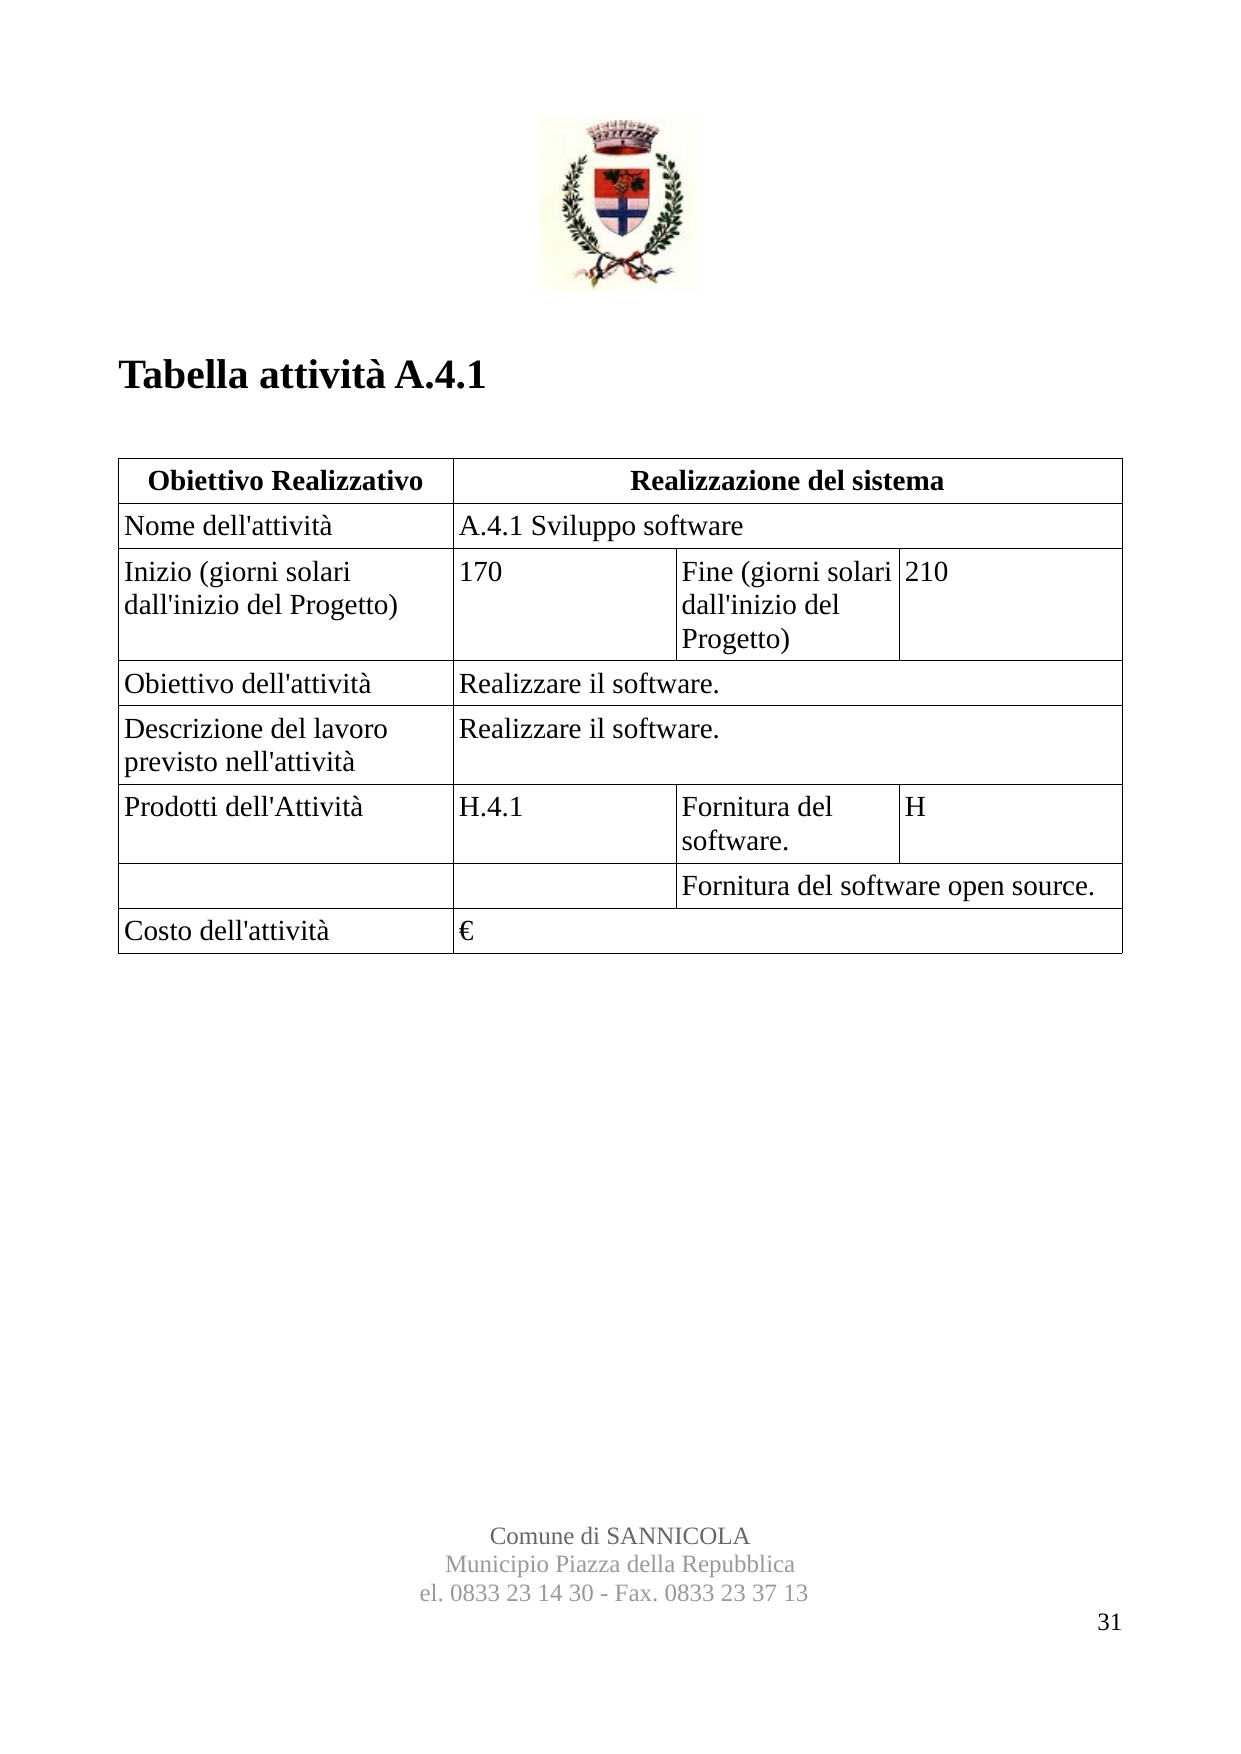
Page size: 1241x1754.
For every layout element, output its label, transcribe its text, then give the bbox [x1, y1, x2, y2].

table_header Realizzazione del sistema [454, 459, 1122, 503]
table_cell H.4.1 [454, 785, 676, 862]
table_cell Costo dell'attività [119, 909, 453, 953]
table_cell € [454, 909, 1122, 953]
table_cell 170 [454, 549, 676, 660]
table_cell Fornitura del software. [677, 785, 899, 862]
table_cell [119, 864, 453, 907]
table_cell Inizio (giorni solari dall'inizio del Progetto) [119, 549, 453, 660]
table_cell [454, 864, 676, 907]
table_cell Fornitura del software open source. [677, 864, 1122, 907]
table_cell 210 [900, 549, 1122, 660]
picture [540, 117, 700, 291]
table_cell Realizzare il software. [454, 706, 1122, 784]
table_cell Obiettivo dell'attività [119, 661, 453, 705]
text Tabella attività A.4.1 [118, 350, 1122, 398]
table_header Obiettivo Realizzativo [119, 459, 453, 503]
table_cell Realizzare il software. [454, 661, 1122, 705]
table_cell Descrizione del lavoro previsto nell'attività [119, 706, 453, 784]
table_cell A.4.1 Sviluppo software [454, 504, 1122, 548]
table_cell Nome dell'attività [119, 504, 453, 548]
table_cell H [900, 785, 1122, 862]
table_cell Fine (giorni solari dall'inizio del Progetto) [677, 549, 899, 660]
table_cell Prodotti dell'Attività [119, 785, 453, 862]
